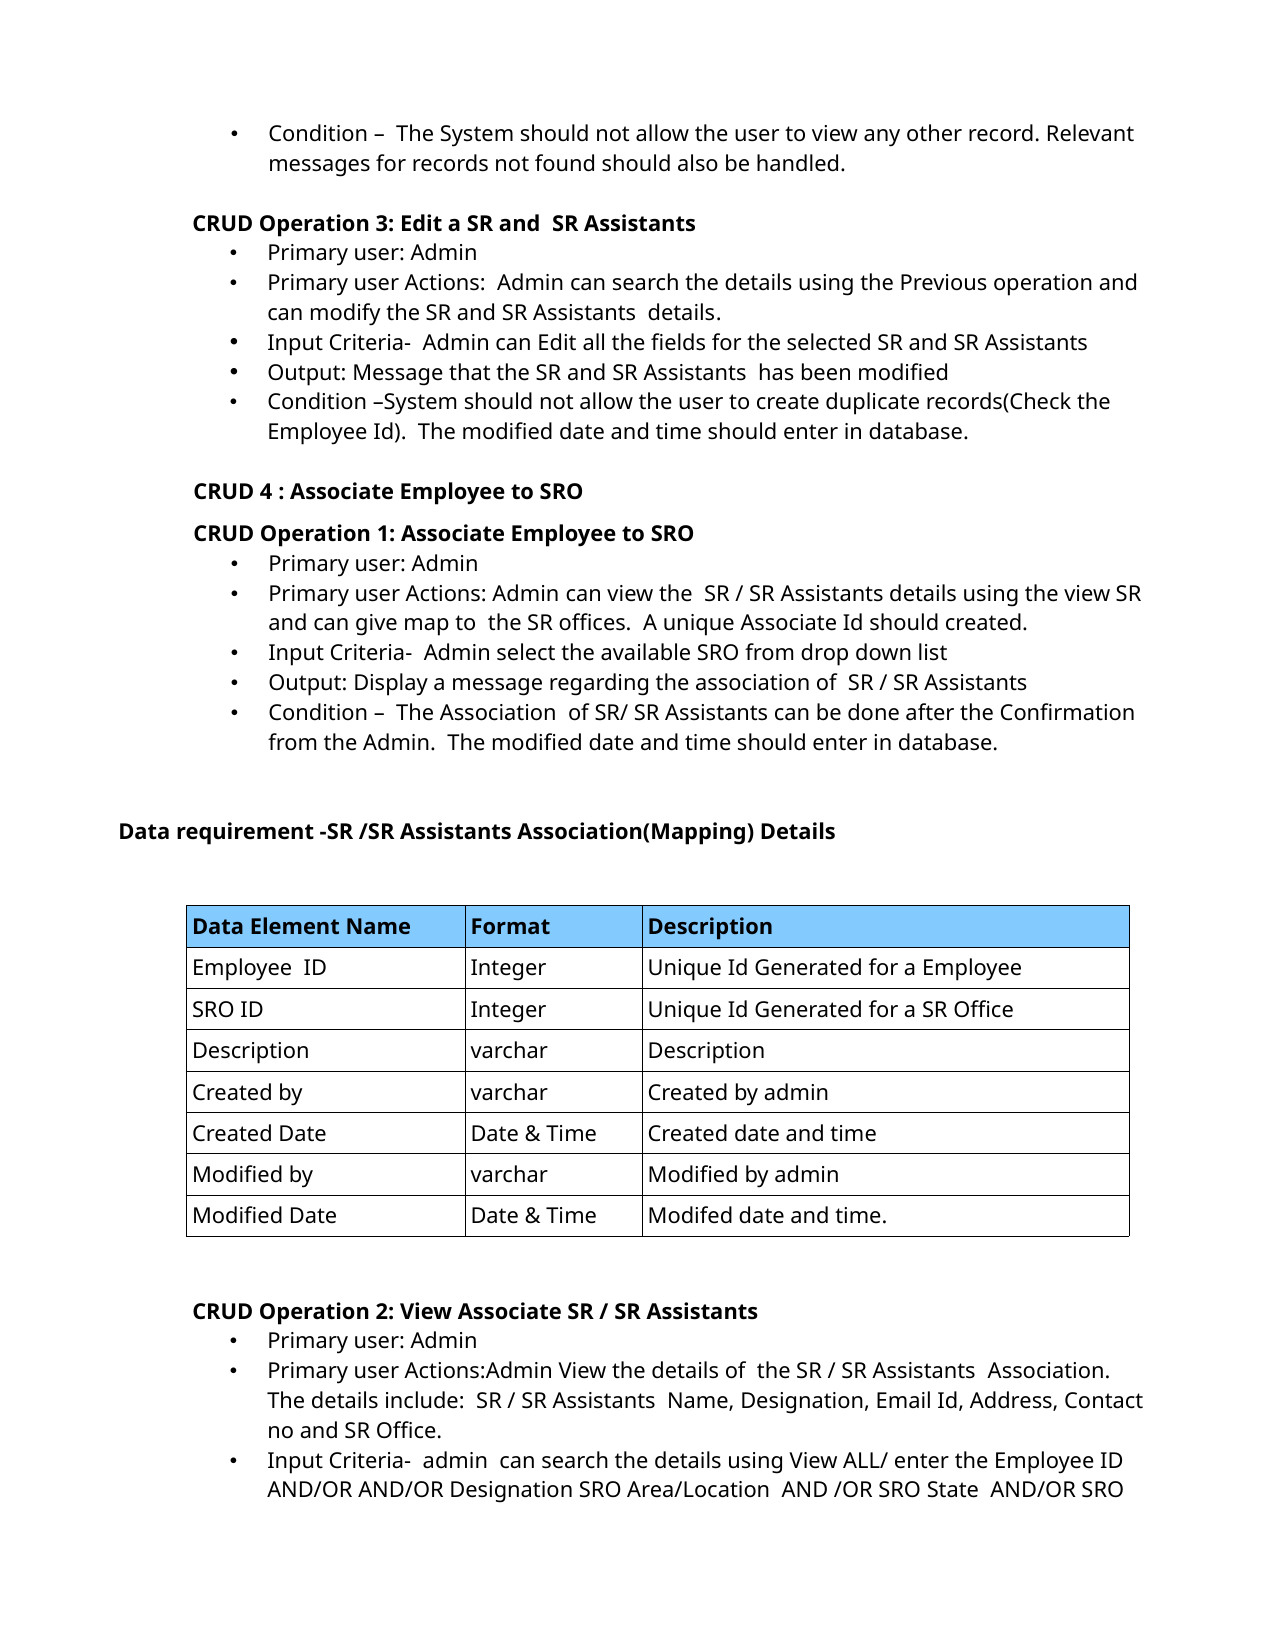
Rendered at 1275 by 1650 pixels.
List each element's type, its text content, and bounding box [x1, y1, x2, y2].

list Input Criteria- Admin can Edit all the fields for the selected SR and SR Assistants [229, 327, 1157, 356]
text Data requirement -SR /SR Assistants Association(Mapping) Details [118, 816, 1157, 846]
list Condition –System should not allow the user to create duplicate records(Check the Employee Id). The modified date and time should enter in database. [229, 386, 1157, 446]
list Output: Message that the SR and SR Assistants has been modified [229, 356, 1157, 386]
table_cell Modified by admin [643, 1154, 1129, 1195]
list Input Criteria- Admin select the available SRO from drop down list [231, 637, 1157, 667]
table_cell Description [187, 1030, 465, 1071]
list CRUD Operation 1: Associate Employee to SRO [156, 518, 1157, 548]
table_cell varchar [466, 1072, 642, 1112]
list Input Criteria- admin can search the details using View ALL/ enter the Employee ID AND/OR AND/OR Designation SRO Area/Location AND /OR SRO State AND/OR SRO [229, 1445, 1157, 1504]
list Primary user: Admin [229, 237, 1157, 267]
text CRUD Operation 3: Edit a SR and SR Assistants [118, 207, 1157, 237]
table_cell Employee ID [187, 948, 465, 988]
list Output: Display a message regarding the association of SR / SR Assistants [231, 667, 1157, 697]
list The details include: SR / SR Assistants Name, Designation, Email Id, Address, Contact no and SR Office. [229, 1385, 1157, 1445]
table_cell Unique Id Generated for a Employee [643, 948, 1129, 988]
table_cell varchar [466, 1154, 642, 1195]
table_cell Created Date [187, 1113, 465, 1153]
text CRUD Operation 2: View Associate SR / SR Assistants [118, 1296, 1157, 1326]
table_cell SRO ID [187, 989, 465, 1029]
table_cell Created by admin [643, 1072, 1129, 1112]
table_header Data Element Name [187, 906, 465, 947]
table_cell varchar [466, 1030, 642, 1071]
table_cell Integer [466, 989, 642, 1029]
list Primary user Actions:Admin View the details of the SR / SR Assistants Association. [229, 1355, 1157, 1385]
table_cell Date & Time [466, 1113, 642, 1153]
list Primary user: Admin [231, 548, 1157, 577]
table_cell Modified Date [187, 1196, 465, 1236]
table_cell Description [643, 1030, 1129, 1071]
table_cell Modified by [187, 1154, 465, 1195]
table_cell Modifed date and time. [643, 1196, 1129, 1236]
table_cell Unique Id Generated for a SR Office [643, 989, 1129, 1029]
list Condition – The System should not allow the user to view any other record. Relevant messages for records not found should also be handled. [231, 118, 1157, 178]
table_cell Created date and time [643, 1113, 1129, 1153]
list CRUD 4 : Associate Employee to SRO [156, 476, 1157, 505]
list Primary user Actions: Admin can search the details using the Previous operation and can modify the SR and SR Assistants details. [229, 267, 1157, 327]
table_cell Created by [187, 1072, 465, 1112]
list Primary user: Admin [229, 1326, 1157, 1355]
table_header Format [466, 906, 642, 947]
list Condition – The Association of SR/ SR Assistants can be done after the Confirmation from the Admin. The modified date and time should enter in database. [231, 697, 1157, 756]
table_cell Integer [466, 948, 642, 988]
table_cell Date & Time [466, 1196, 642, 1236]
list Primary user Actions: Admin can view the SR / SR Assistants details using the view SR and can give map to the SR offices. A unique Associate Id should created. [231, 577, 1157, 637]
table_header Description [643, 906, 1129, 947]
